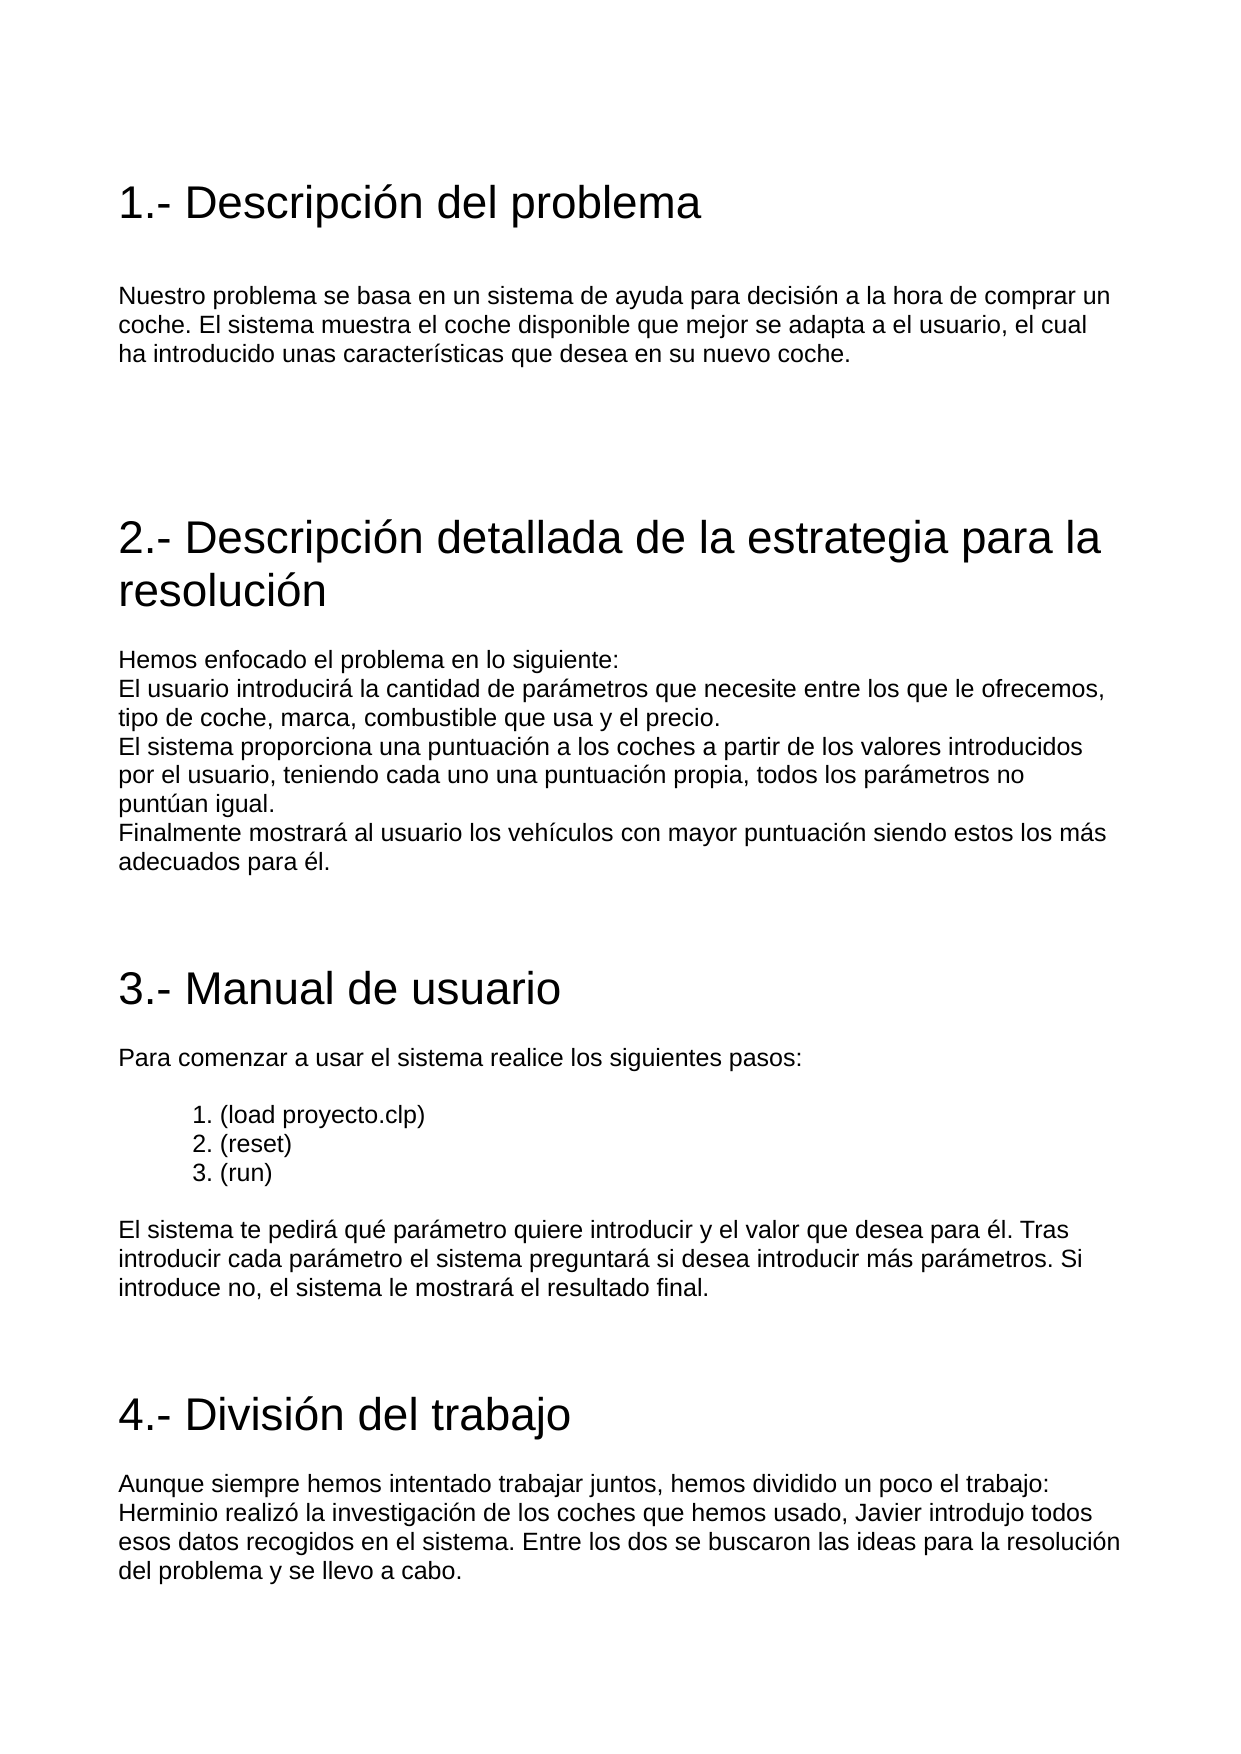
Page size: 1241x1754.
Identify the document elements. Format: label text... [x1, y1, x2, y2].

text 2. (reset) [118, 1129, 1122, 1158]
text 1. (load proyecto.clp) [118, 1100, 1122, 1129]
text 1.- Descripción del problema [118, 176, 1122, 228]
text Aunque siempre hemos intentado trabajar juntos, hemos dividido un poco el trabajo: [118, 1469, 1122, 1498]
text El sistema proporciona una puntuación a los coches a partir de los valores introducidos por el usuario, teniendo cada uno una puntuación propia, todos los parámetros no puntúan igual. [118, 731, 1122, 818]
text Herminio realizó la investigación de los coches que hemos usado, Javier introdujo todos esos datos recogidos en el sistema. Entre los dos se buscaron las ideas para la resolución del problema y se llevo a cabo. [118, 1498, 1122, 1584]
text El usuario introducirá la cantidad de parámetros que necesite entre los que le ofrecemos, tipo de coche, marca, combustible que usa y el precio. [118, 674, 1122, 731]
text Finalmente mostrará al usuario los vehículos con mayor puntuación siendo estos los más adecuados para él. [118, 818, 1122, 875]
text 2.- Descripción detallada de la estrategia para la resolución [118, 511, 1122, 616]
text Para comenzar a usar el sistema realice los siguientes pasos: [118, 1043, 1122, 1072]
text Hemos enfocado el problema en lo siguiente: [118, 645, 1122, 674]
text El sistema te pedirá qué parámetro quiere introducir y el valor que desea para él. Tras introducir cada parámetro el sistema preguntará si desea introducir más parámetros. Si introduce no, el sistema le mostrará el resultado final. [118, 1215, 1122, 1302]
text Nuestro problema se basa en un sistema de ayuda para decisión a la hora de comprar un coche. El sistema muestra el coche disponible que mejor se adapta a el usuario, el cual ha introducido unas características que desea en su nuevo coche. [118, 281, 1122, 367]
text 4.- División del trabajo [118, 1388, 1122, 1441]
text 3.- Manual de usuario [118, 961, 1122, 1014]
text 3. (run) [118, 1158, 1122, 1187]
